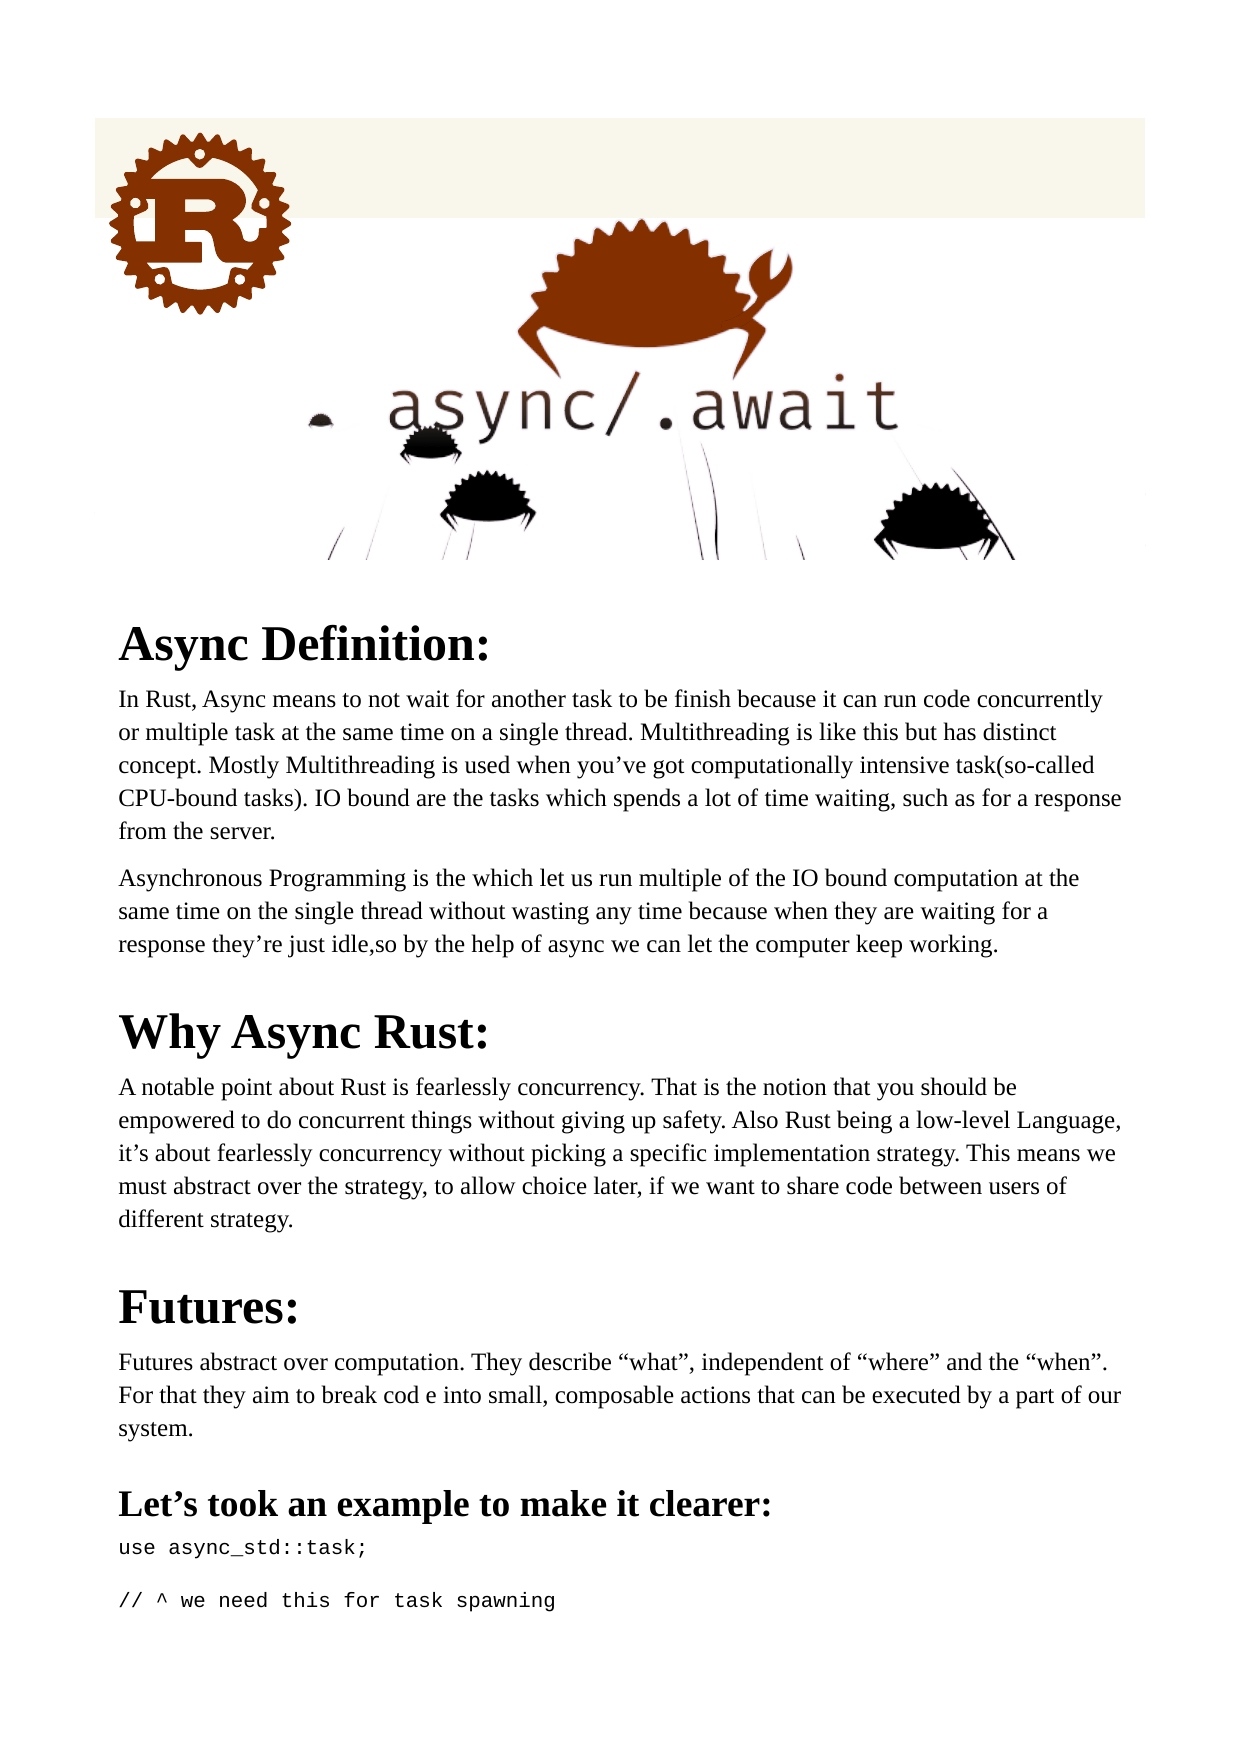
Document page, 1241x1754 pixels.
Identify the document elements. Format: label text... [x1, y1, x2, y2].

subtitle Async Definition: [118, 614, 1122, 671]
subtitle Why Async Rust: [118, 1002, 1122, 1059]
subtitle Let’s took an example to make it clearer: [118, 1481, 1122, 1524]
text // ^ we need this for task spawning [118, 1590, 1122, 1613]
text Futures abstract over computation. They describe “what”, independent of “where” and the “when”. For that they aim to break cod e into small, composable actions that can be executed by a part of our system. [118, 1347, 1122, 1441]
text Asynchronous Programming is the which let us run multiple of the IO bound computation at the same time on the single thread without wasting any time because when they are waiting for a response they’re just idle,so by the help of async we can let the computer keep working. [118, 863, 1122, 958]
text use async_std::task; [118, 1537, 1122, 1560]
text In Rust, Async means to not wait for another task to be finish because it can run code concurrently or multiple task at the same time on a single thread. Multithreading is like this but has distinct concept. Mostly Multithreading is used when you’ve got computationally intensive task(so-called CPU-bound tasks). IO bound are the tasks which spends a lot of time waiting, such as for a response from the server. [118, 684, 1122, 844]
subtitle Futures: [118, 1277, 1122, 1334]
text A notable point about Rust is fearlessly concurrency. That is the notion that you should be empowered to do concurrent things without giving up safety. Also Rust being a low-level Language, it’s about fearlessly concurrency without picking a specific implementation strategy. This means we must abstract over the strategy, to allow choice later, if we want to share code between users of different strategy. [118, 1072, 1122, 1233]
